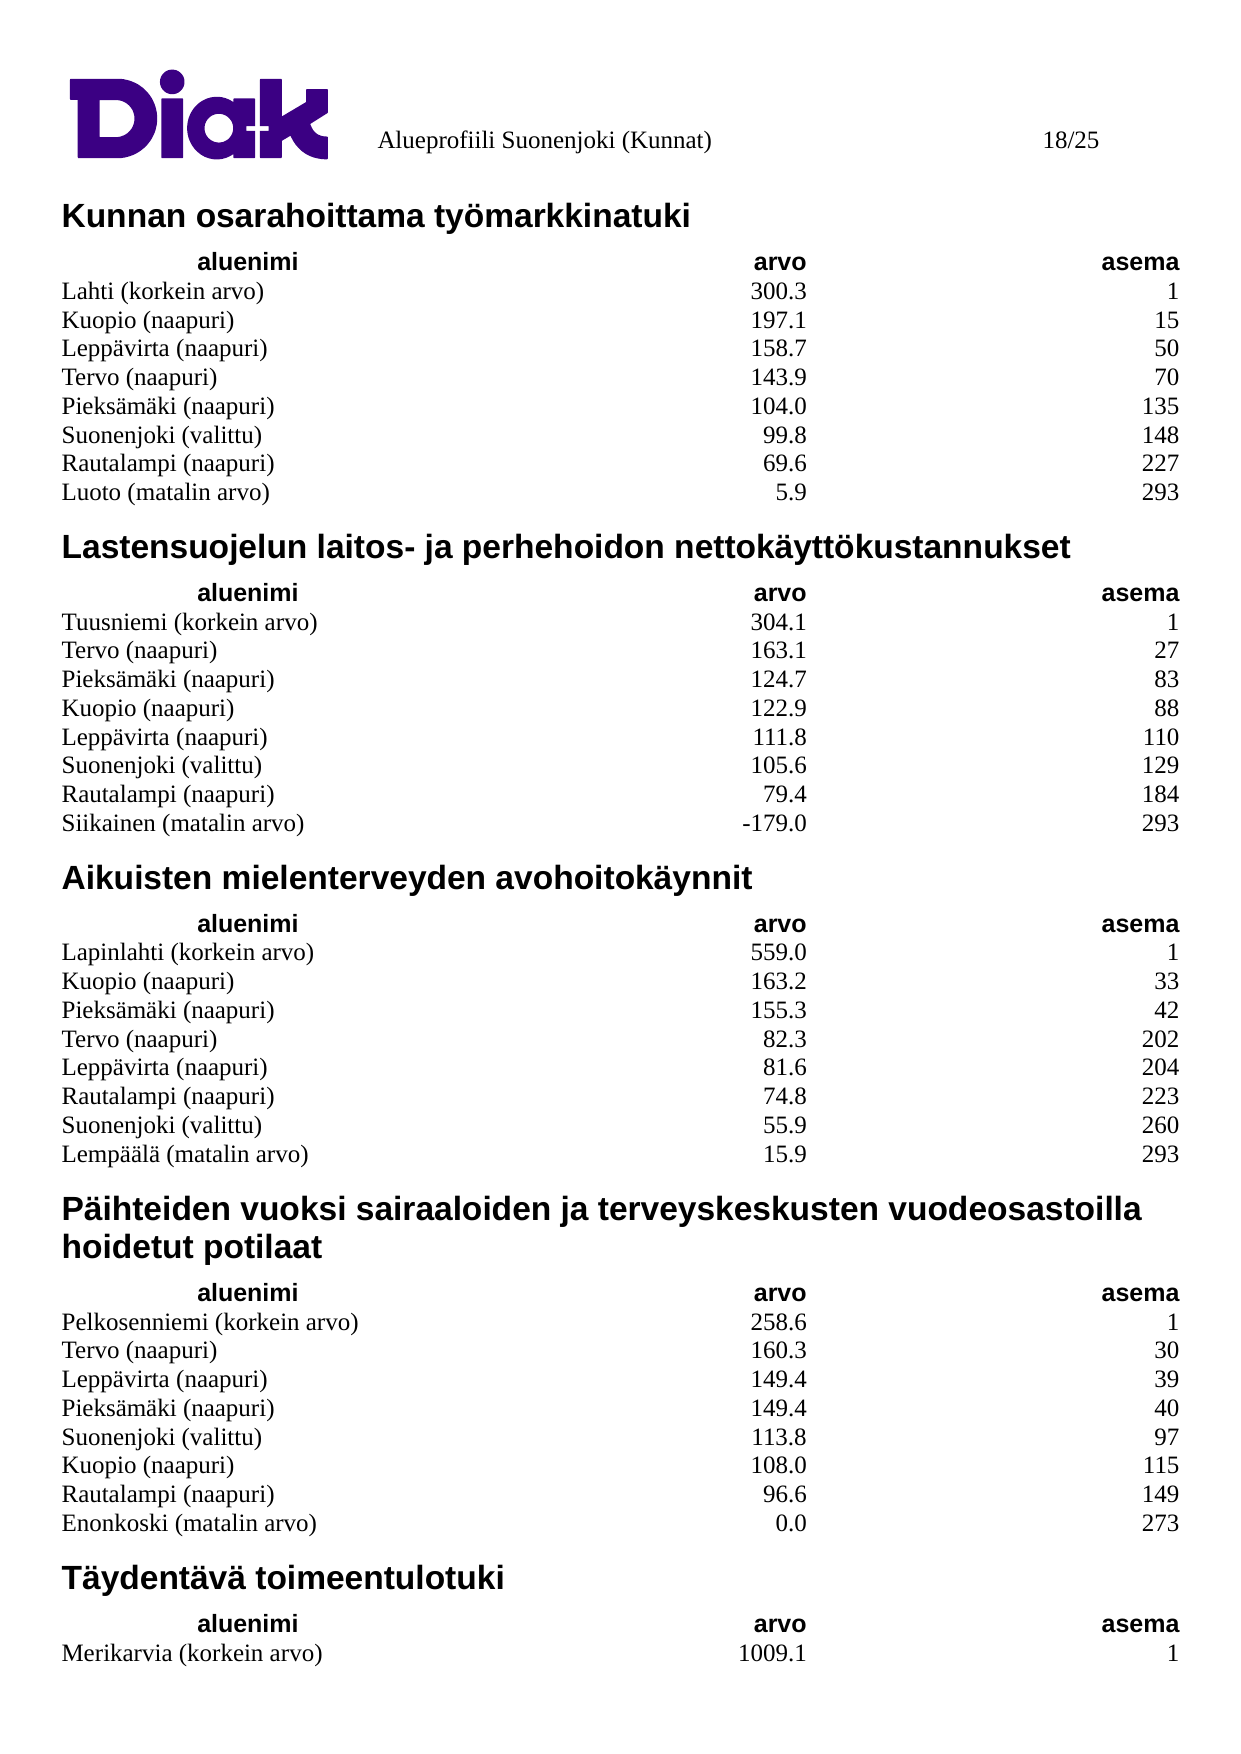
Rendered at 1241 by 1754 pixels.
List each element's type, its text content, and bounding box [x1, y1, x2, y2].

table_cell 149 [806, 1479, 1179, 1508]
table_cell 15 [806, 305, 1179, 333]
table_header arvo [434, 578, 806, 607]
table_header arvo [434, 1278, 806, 1307]
table_cell 273 [806, 1508, 1179, 1537]
table_cell 304.1 [434, 607, 806, 636]
table_cell Pelkosenniemi (korkein arvo) [61, 1307, 434, 1336]
table_cell 1 [806, 607, 1179, 636]
table_cell 83 [806, 664, 1179, 693]
table_cell 300.3 [434, 276, 806, 305]
table_cell Enonkoski (matalin arvo) [61, 1508, 434, 1537]
table_header asema [806, 247, 1179, 276]
table_cell Tervo (naapuri) [61, 1336, 434, 1364]
table_cell Rautalampi (naapuri) [61, 1479, 434, 1508]
table_cell 293 [806, 808, 1179, 837]
table_cell 155.3 [434, 995, 806, 1024]
table_cell 97 [806, 1422, 1179, 1451]
table_cell Rautalampi (naapuri) [61, 449, 434, 477]
table_cell 39 [806, 1364, 1179, 1393]
table_cell 15.9 [434, 1139, 806, 1167]
subtitle Päihteiden vuoksi sairaaloiden ja terveyskeskusten vuodeosastoilla hoidetut potilaat [61, 1188, 1179, 1266]
table_cell 50 [806, 334, 1179, 362]
table_header arvo [434, 1609, 806, 1638]
table_header aluenimi [61, 909, 434, 937]
table_cell Tervo (naapuri) [61, 636, 434, 664]
table_cell 108.0 [434, 1451, 806, 1479]
table_cell 0.0 [434, 1508, 806, 1537]
table_header asema [806, 1278, 1179, 1307]
subtitle Kunnan osarahoittama työmarkkinatuki [61, 196, 1179, 235]
table_cell 104.0 [434, 391, 806, 420]
table_cell Lempäälä (matalin arvo) [61, 1139, 434, 1167]
table_cell Kuopio (naapuri) [61, 305, 434, 333]
table_cell 99.8 [434, 420, 806, 448]
table_cell Suonenjoki (valittu) [61, 1110, 434, 1139]
table_cell Rautalampi (naapuri) [61, 1081, 434, 1110]
table_cell Merikarvia (korkein arvo) [61, 1638, 434, 1666]
table_cell 105.6 [434, 751, 806, 779]
table_cell 69.6 [434, 449, 806, 477]
subtitle Aikuisten mielenterveyden avohoitokäynnit [61, 858, 1179, 896]
table_cell 81.6 [434, 1053, 806, 1081]
table_header asema [806, 909, 1179, 937]
table_cell 184 [806, 779, 1179, 808]
table_cell 79.4 [434, 779, 806, 808]
table_cell 124.7 [434, 664, 806, 693]
table_cell 559.0 [434, 938, 806, 966]
table_cell 115 [806, 1451, 1179, 1479]
table_cell 122.9 [434, 693, 806, 722]
table_cell 258.6 [434, 1307, 806, 1336]
table_cell 293 [806, 1139, 1179, 1167]
table_cell Pieksämäki (naapuri) [61, 1393, 434, 1422]
table_cell 129 [806, 751, 1179, 779]
table_cell Kuopio (naapuri) [61, 1451, 434, 1479]
table_cell 1009.1 [434, 1638, 806, 1666]
table_cell Luoto (matalin arvo) [61, 477, 434, 506]
table_cell -179.0 [434, 808, 806, 837]
table_cell 197.1 [434, 305, 806, 333]
table_cell Kuopio (naapuri) [61, 966, 434, 995]
table_cell Leppävirta (naapuri) [61, 1364, 434, 1393]
table_cell 1 [806, 1307, 1179, 1336]
table_cell Tuusniemi (korkein arvo) [61, 607, 434, 636]
table_cell 5.9 [434, 477, 806, 506]
table_cell 160.3 [434, 1336, 806, 1364]
table_cell 148 [806, 420, 1179, 448]
table_cell 163.2 [434, 966, 806, 995]
table_cell 149.4 [434, 1364, 806, 1393]
table_cell 113.8 [434, 1422, 806, 1451]
table_header asema [806, 1609, 1179, 1638]
table_header arvo [434, 909, 806, 937]
table_cell 110 [806, 722, 1179, 751]
table_cell Suonenjoki (valittu) [61, 751, 434, 779]
table_cell 149.4 [434, 1393, 806, 1422]
table_cell 1 [806, 938, 1179, 966]
table_cell Siikainen (matalin arvo) [61, 808, 434, 837]
table_cell 204 [806, 1053, 1179, 1081]
table_cell 74.8 [434, 1081, 806, 1110]
table_header aluenimi [61, 1609, 434, 1638]
table_cell Kuopio (naapuri) [61, 693, 434, 722]
table_cell 163.1 [434, 636, 806, 664]
table_cell 158.7 [434, 334, 806, 362]
table_cell Lapinlahti (korkein arvo) [61, 938, 434, 966]
table_cell Leppävirta (naapuri) [61, 334, 434, 362]
table_cell 30 [806, 1336, 1179, 1364]
table_cell 260 [806, 1110, 1179, 1139]
table_cell 227 [806, 449, 1179, 477]
table_cell 223 [806, 1081, 1179, 1110]
table_cell 40 [806, 1393, 1179, 1422]
table_cell Suonenjoki (valittu) [61, 1422, 434, 1451]
table_header asema [806, 578, 1179, 607]
table_cell 111.8 [434, 722, 806, 751]
table_cell 96.6 [434, 1479, 806, 1508]
table_header arvo [434, 247, 806, 276]
table_header aluenimi [61, 578, 434, 607]
table_cell 42 [806, 995, 1179, 1024]
table_cell 55.9 [434, 1110, 806, 1139]
table_cell 293 [806, 477, 1179, 506]
table_cell 33 [806, 966, 1179, 995]
table_header aluenimi [61, 247, 434, 276]
table_header aluenimi [61, 1278, 434, 1307]
table_cell Suonenjoki (valittu) [61, 420, 434, 448]
table_cell 143.9 [434, 362, 806, 391]
table_cell 82.3 [434, 1024, 806, 1052]
table_cell Pieksämäki (naapuri) [61, 995, 434, 1024]
table_cell 27 [806, 636, 1179, 664]
table_cell 1 [806, 276, 1179, 305]
table_cell Tervo (naapuri) [61, 362, 434, 391]
table_cell Leppävirta (naapuri) [61, 1053, 434, 1081]
table_cell Pieksämäki (naapuri) [61, 664, 434, 693]
table_cell 202 [806, 1024, 1179, 1052]
table_cell 1 [806, 1638, 1179, 1666]
table_cell Leppävirta (naapuri) [61, 722, 434, 751]
subtitle Täydentävä toimeentulotuki [61, 1558, 1179, 1596]
table_cell Tervo (naapuri) [61, 1024, 434, 1052]
table_cell 88 [806, 693, 1179, 722]
table_cell Rautalampi (naapuri) [61, 779, 434, 808]
subtitle Lastensuojelun laitos- ja perhehoidon nettokäyttökustannukset [61, 527, 1179, 566]
table_cell Pieksämäki (naapuri) [61, 391, 434, 420]
table_cell 135 [806, 391, 1179, 420]
table_cell Lahti (korkein arvo) [61, 276, 434, 305]
table_cell 70 [806, 362, 1179, 391]
